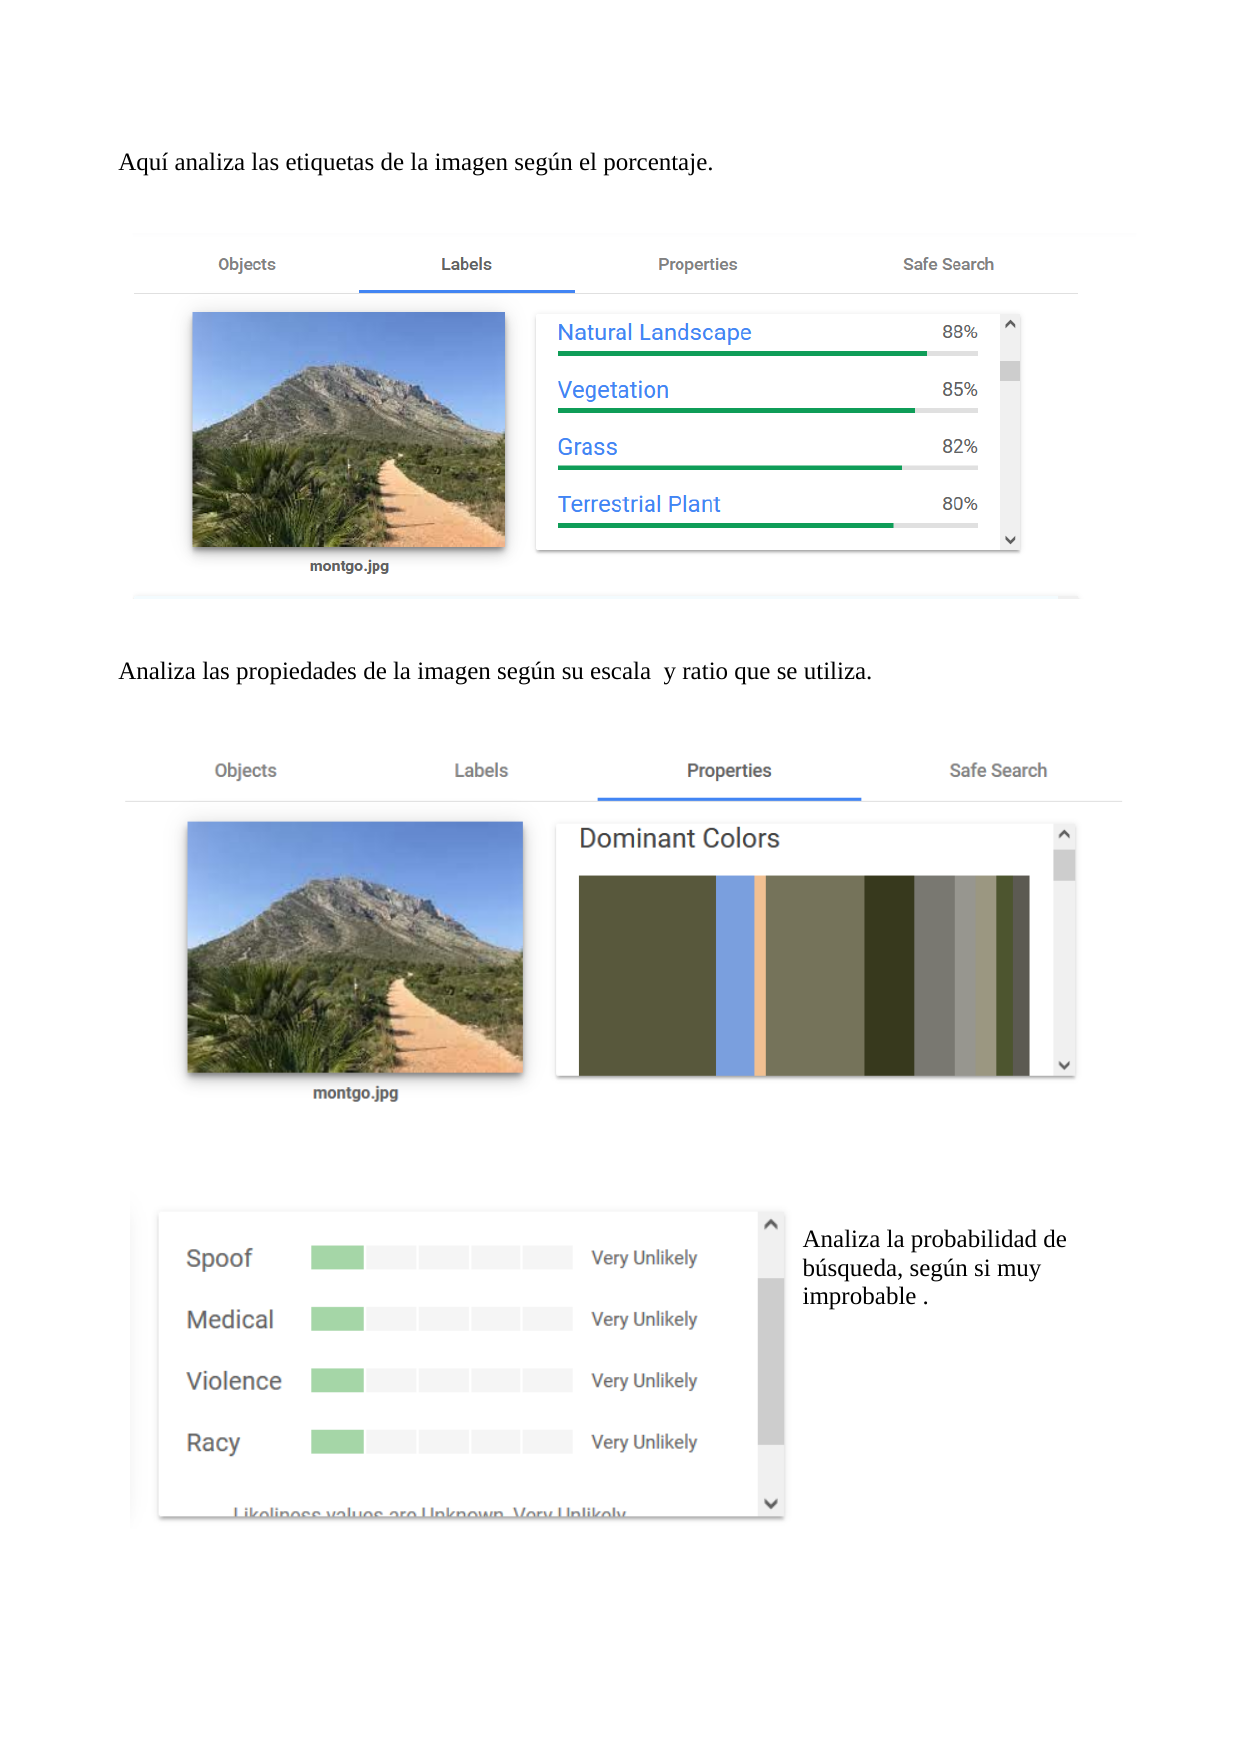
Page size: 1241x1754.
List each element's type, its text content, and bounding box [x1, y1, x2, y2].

picture [130, 1188, 803, 1529]
picture [132, 233, 1137, 599]
text Aquí analiza las etiquetas de la imagen según el porcentaje. [118, 147, 1122, 176]
text Analiza las propiedades de la imagen según su escala y ratio que se utiliza. [118, 656, 1122, 684]
text Analiza la probabilidad de búsqueda, según si muy improbable . [803, 1224, 1122, 1310]
picture [118, 749, 1123, 1109]
